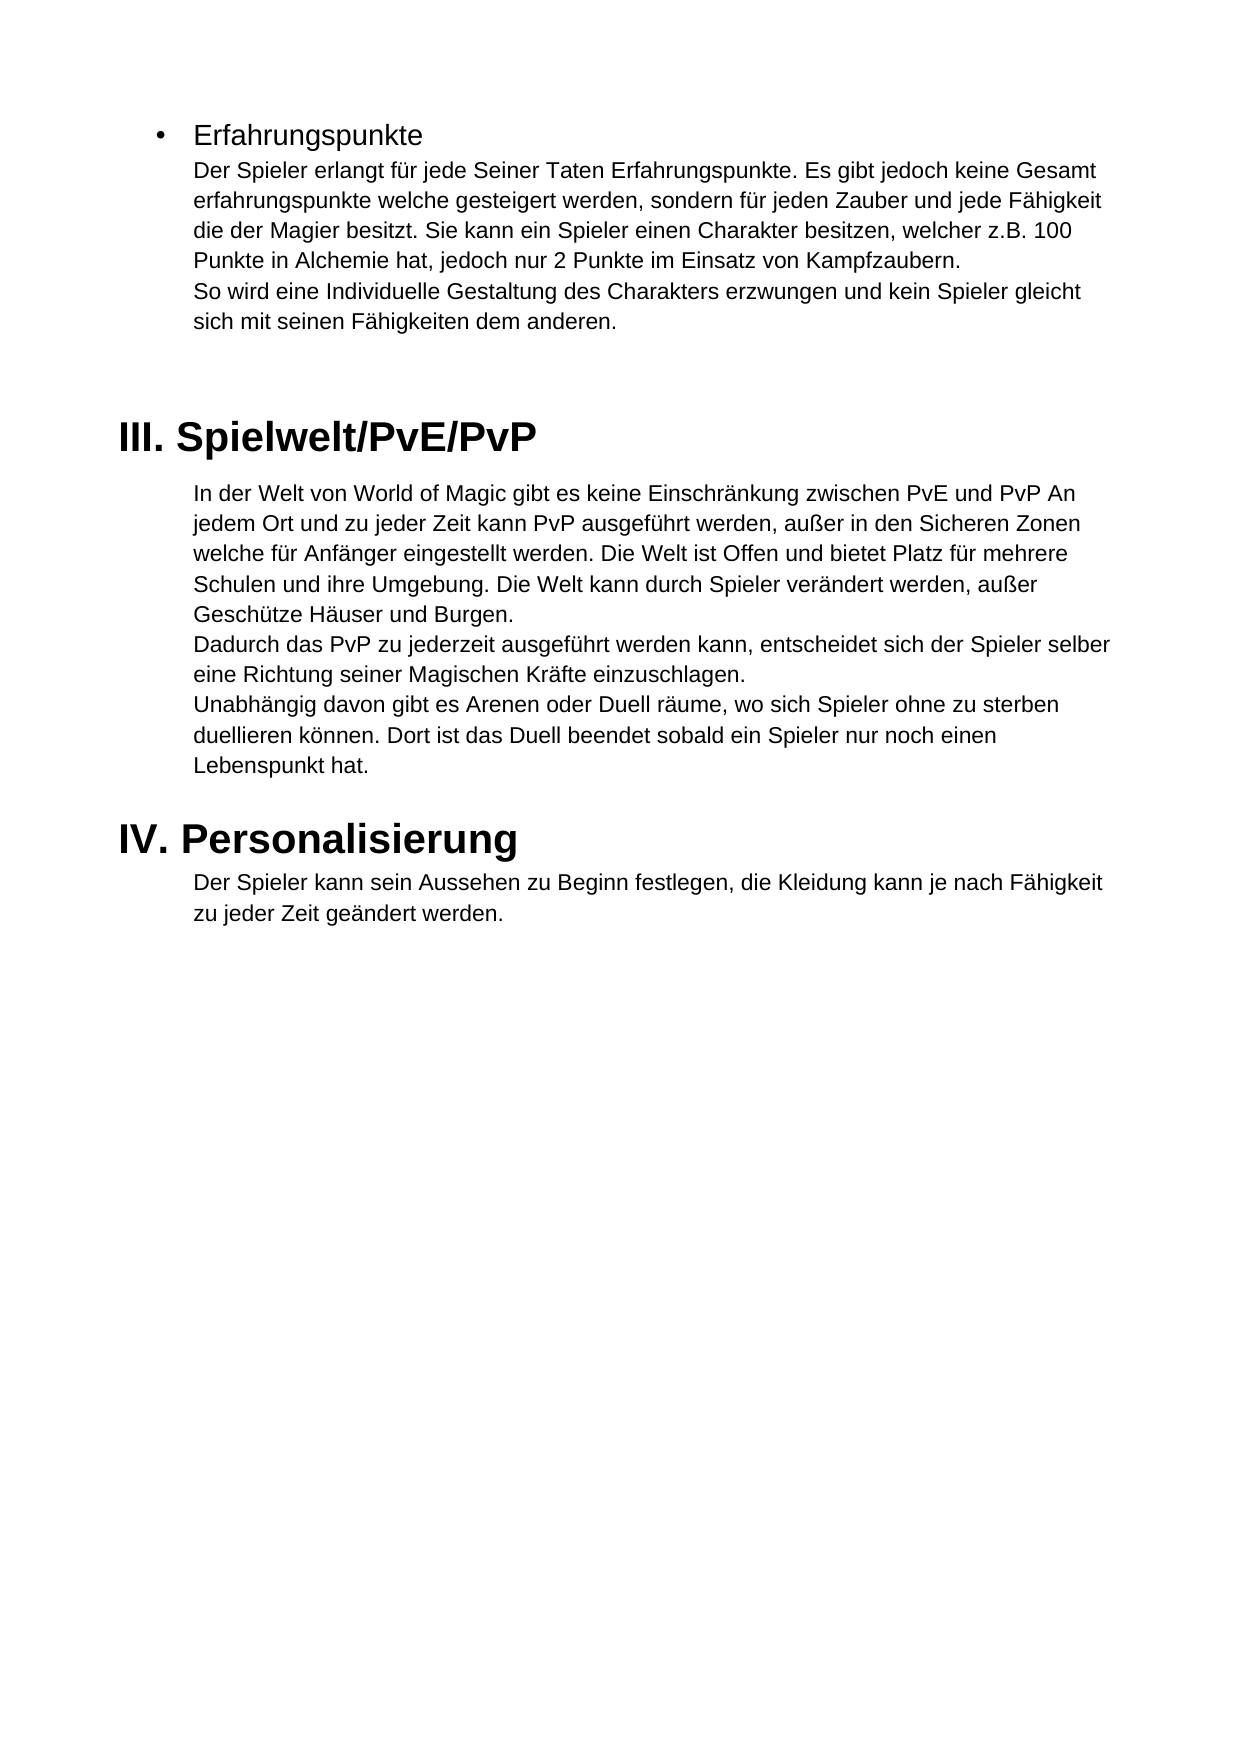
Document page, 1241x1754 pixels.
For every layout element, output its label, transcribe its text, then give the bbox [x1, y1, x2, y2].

text Der Spieler erlangt für jede Seiner Taten Erfahrungspunkte. Es gibt jedoch keine Gesamt erfahrungspunkte welche gesteigert werden, sondern für jeden Zauber und jede Fähigkeit die der Magier besitzt. Sie kann ein Spieler einen Charakter besitzen, welcher z.B. 100 Punkte in Alchemie hat, jedoch nur 2 Punkte im Einsatz von Kampfzaubern. [193, 157, 1122, 274]
text Unabhängig davon gibt es Arenen oder Duell räume, wo sich Spieler ohne zu sterben duellieren können. Dort ist das Duell beendet sobald ein Spieler nur noch einen Lebenspunkt hat. [193, 691, 1122, 778]
text III. Spielwelt/PvE/PvP [118, 412, 1122, 460]
text In der Welt von World of Magic gibt es keine Einschränkung zwischen PvE und PvP An jedem Ort und zu jeder Zeit kann PvP ausgeführt werden, außer in den Sicheren Zonen welche für Anfänger eingestellt werden. Die Welt ist Offen und bietet Platz für mehrere Schulen und ihre Umgebung. Die Welt kann durch Spieler verändert werden, außer Geschütze Häuser und Burgen. [193, 480, 1122, 627]
text So wird eine Individuelle Gestaltung des Charakters erzwungen und kein Spieler gleicht sich mit seinen Fähigkeiten dem anderen. [193, 278, 1122, 366]
text Der Spieler kann sein Aussehen zu Beginn festlegen, die Kleidung kann je nach Fähigkeit zu jeder Zeit geändert werden. [193, 869, 1122, 926]
text Dadurch das PvP zu jederzeit ausgeführt werden kann, entscheidet sich der Spieler selber eine Richtung seiner Magischen Kräfte einzuschlagen. [193, 631, 1122, 687]
list Erfahrungspunkte [156, 118, 1122, 152]
text IV. Personalisierung [118, 814, 1122, 862]
